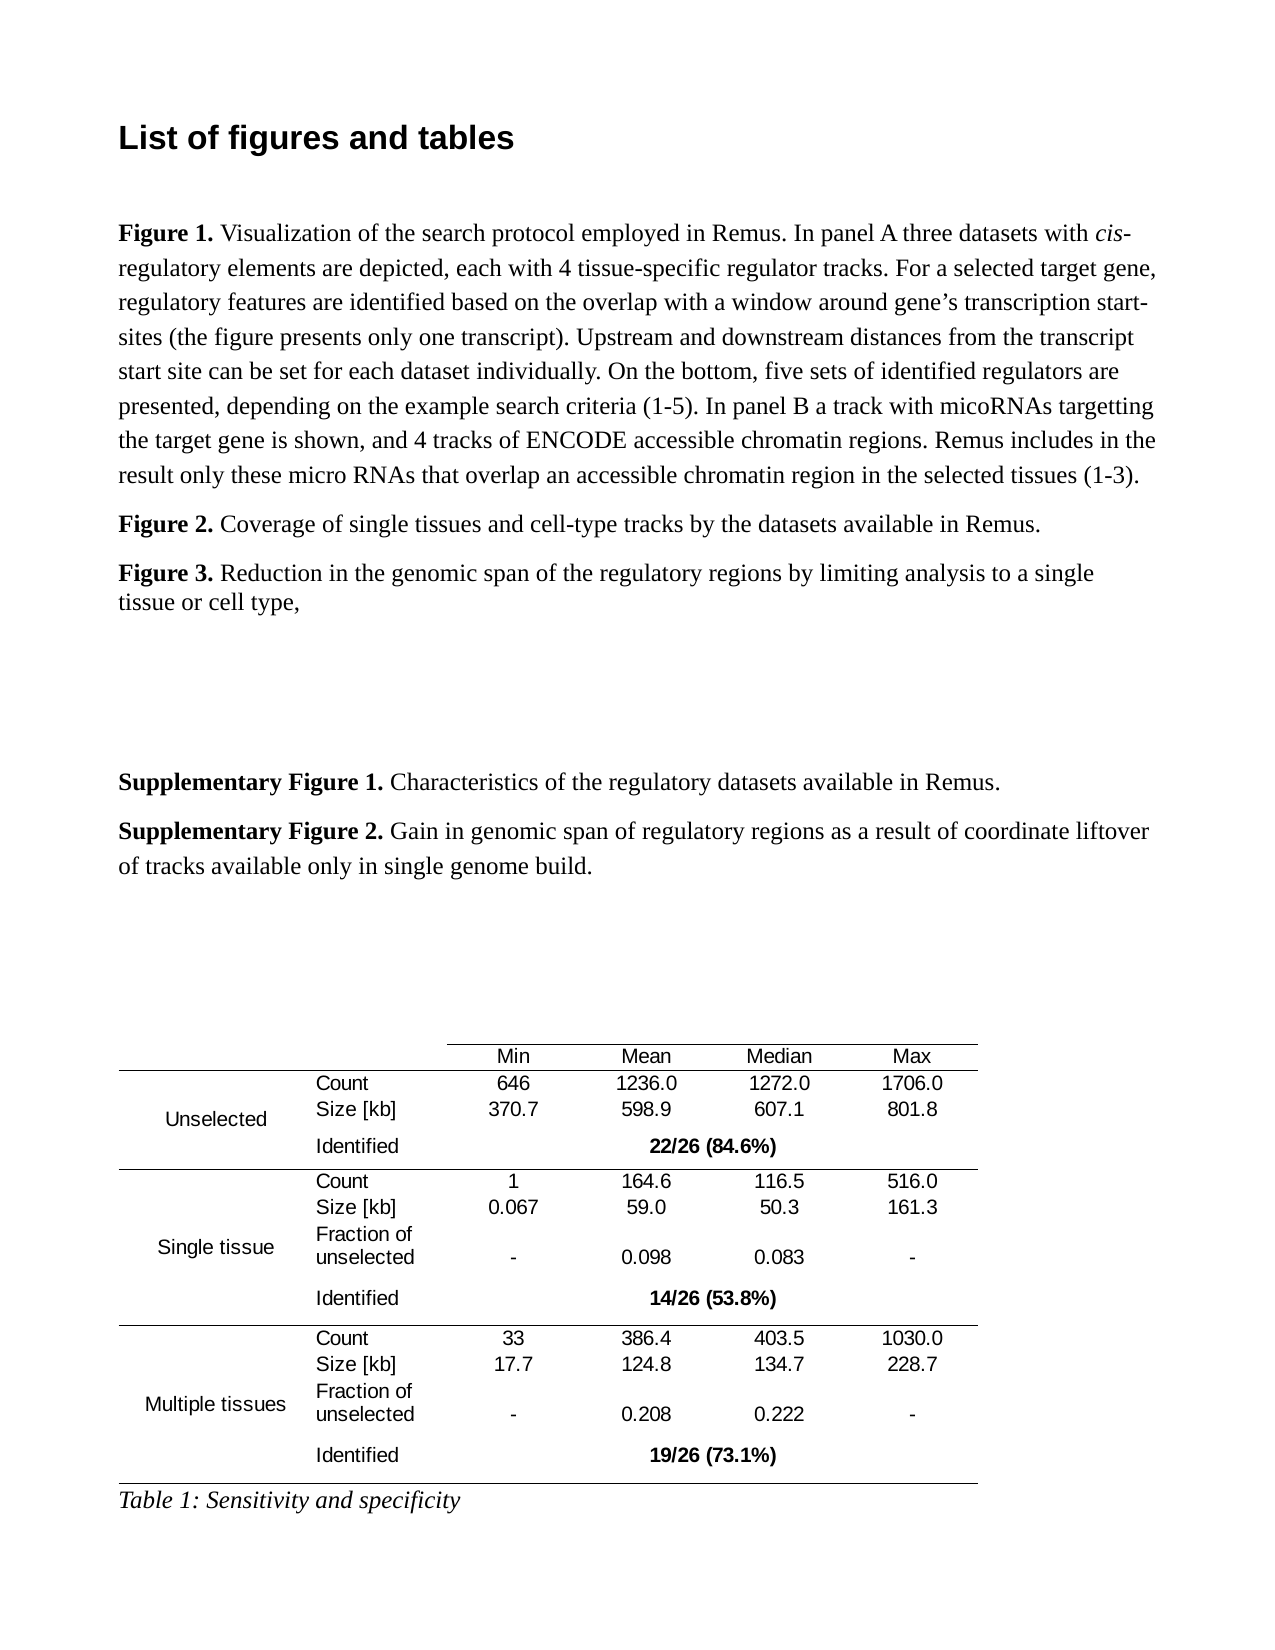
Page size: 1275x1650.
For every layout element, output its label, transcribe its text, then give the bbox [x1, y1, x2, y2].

text Supplementary Figure 2. Gain in genomic span of regulatory regions as a result of coordinate liftover of tracks available only in single genome build. [118, 816, 1157, 879]
text Table 1: Sensitivity and specificity [118, 1044, 981, 1513]
text Figure 2. Coverage of single tissues and cell-type tracks by the datasets available in Remus. [118, 509, 1157, 537]
text Supplementary Figure 1. Characteristics of the regulatory datasets available in Remus. [118, 767, 1157, 796]
text Figure 1. Visualization of the search protocol employed in Remus. In panel A three datasets with cis- regulatory elements are depicted, each with 4 tissue-specific regulator tracks. For a selected target gene, regulatory features are identified based on the overlap with a window around gene’s transcription start-sites (the figure presents only one transcript). Upstream and downstream distances from the transcript start site can be set for each dataset individually. On the bottom, five sets of identified regulators are presented, depending on the example search criteria (1-5). In panel B a track with micoRNAs targetting the target gene is shown, and 4 tracks of ENCODE accessible chromatin regions. Remus includes in the result only these micro RNAs that overlap an accessible chromatin region in the selected tissues (1-3). [118, 218, 1157, 488]
subtitle List of figures and tables [118, 118, 1157, 157]
text Figure 3. Reduction in the genomic span of the regulatory regions by limiting analysis to a single tissue or cell type, [118, 558, 1157, 615]
